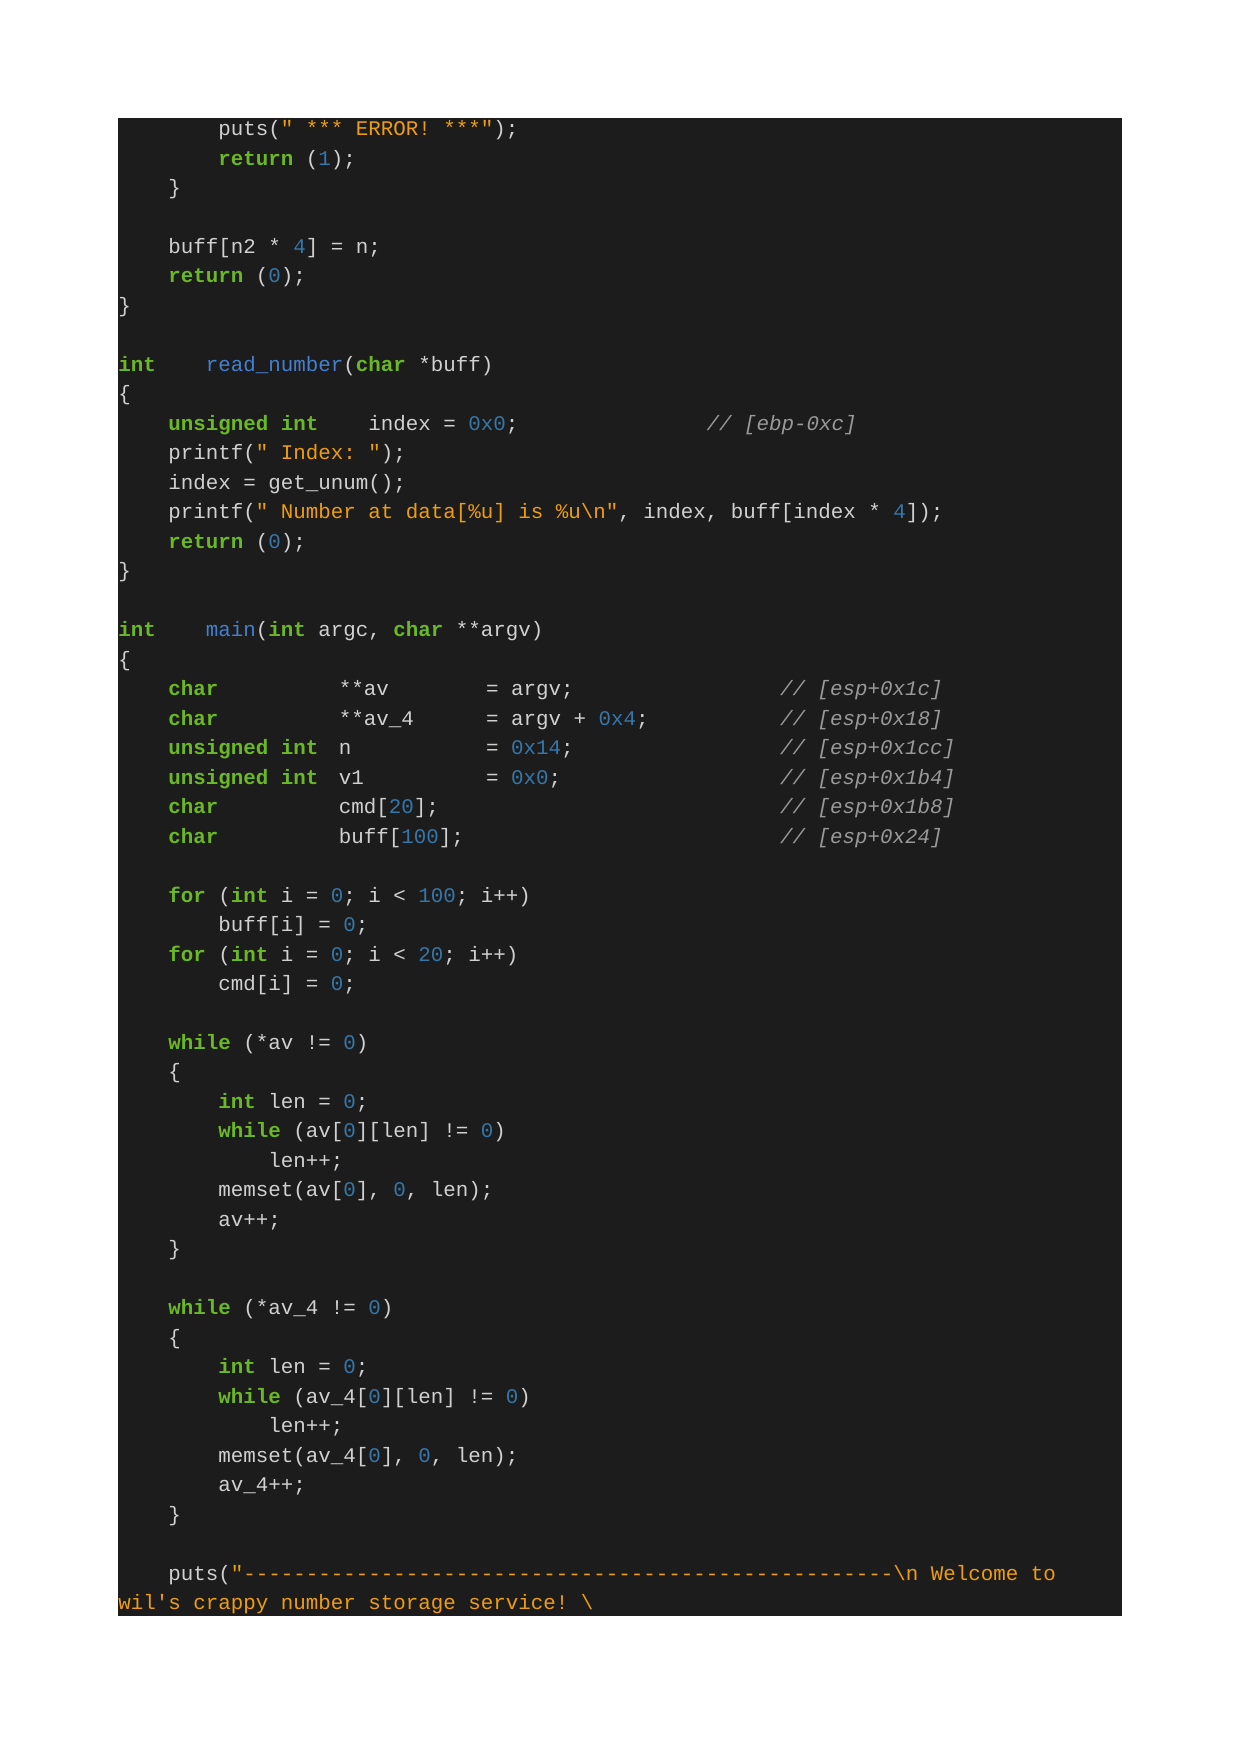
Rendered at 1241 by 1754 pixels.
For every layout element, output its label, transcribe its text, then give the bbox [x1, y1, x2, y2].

text for (int i = 0; i < 100; i++) [118, 884, 1122, 908]
text av++; [118, 1209, 1122, 1232]
text return (0); [118, 531, 1122, 554]
text int len = 0; [118, 1356, 1122, 1380]
text index = get_unum(); [118, 472, 1122, 496]
text printf(" Number at data[%u] is %u\n", index, buff[index * 4]); [118, 501, 1122, 525]
text cmd[i] = 0; [118, 973, 1122, 997]
text } [118, 560, 1122, 584]
text puts(" *** ERROR! ***"); [118, 118, 1122, 142]
text buff[i] = 0; [118, 914, 1122, 938]
text char buff[100]; // [esp+0x24] [118, 826, 1122, 849]
text unsigned int n = 0x14; // [esp+0x1cc] [118, 737, 1122, 761]
text return (1); [118, 148, 1122, 171]
text return (0); [118, 266, 1122, 289]
text memset(av[0], 0, len); [118, 1179, 1122, 1203]
text char **av = argv; // [esp+0x1c] [118, 678, 1122, 702]
text len++; [118, 1150, 1122, 1173]
text av_4++; [118, 1474, 1122, 1498]
text { [118, 649, 1122, 672]
text int len = 0; [118, 1091, 1122, 1114]
text } [118, 295, 1122, 319]
text char cmd[20]; // [esp+0x1b8] [118, 796, 1122, 820]
text int main(int argc, char **argv) [118, 619, 1122, 643]
text while (*av_4 != 0) [118, 1297, 1122, 1321]
text } [118, 1504, 1122, 1527]
text while (av_4[0][len] != 0) [118, 1386, 1122, 1409]
text } [118, 177, 1122, 201]
text printf(" Index: "); [118, 442, 1122, 466]
text while (*av != 0) [118, 1032, 1122, 1056]
text { [118, 1327, 1122, 1350]
text buff[n2 * 4] = n; [118, 236, 1122, 260]
text unsigned int index = 0x0; // [ebp-0xc] [118, 413, 1122, 437]
text for (int i = 0; i < 20; i++) [118, 943, 1122, 967]
text char **av_4 = argv + 0x4; // [esp+0x18] [118, 708, 1122, 731]
text { [118, 383, 1122, 407]
text { [118, 1061, 1122, 1085]
text while (av[0][len] != 0) [118, 1120, 1122, 1144]
text len++; [118, 1415, 1122, 1439]
text unsigned int v1 = 0x0; // [esp+0x1b4] [118, 767, 1122, 790]
text puts("----------------------------------------------------\n Welcome to wil's crappy number storage service! \ [118, 1563, 1122, 1616]
text int read_number(char *buff) [118, 354, 1122, 378]
text } [118, 1238, 1122, 1262]
text memset(av_4[0], 0, len); [118, 1445, 1122, 1468]
